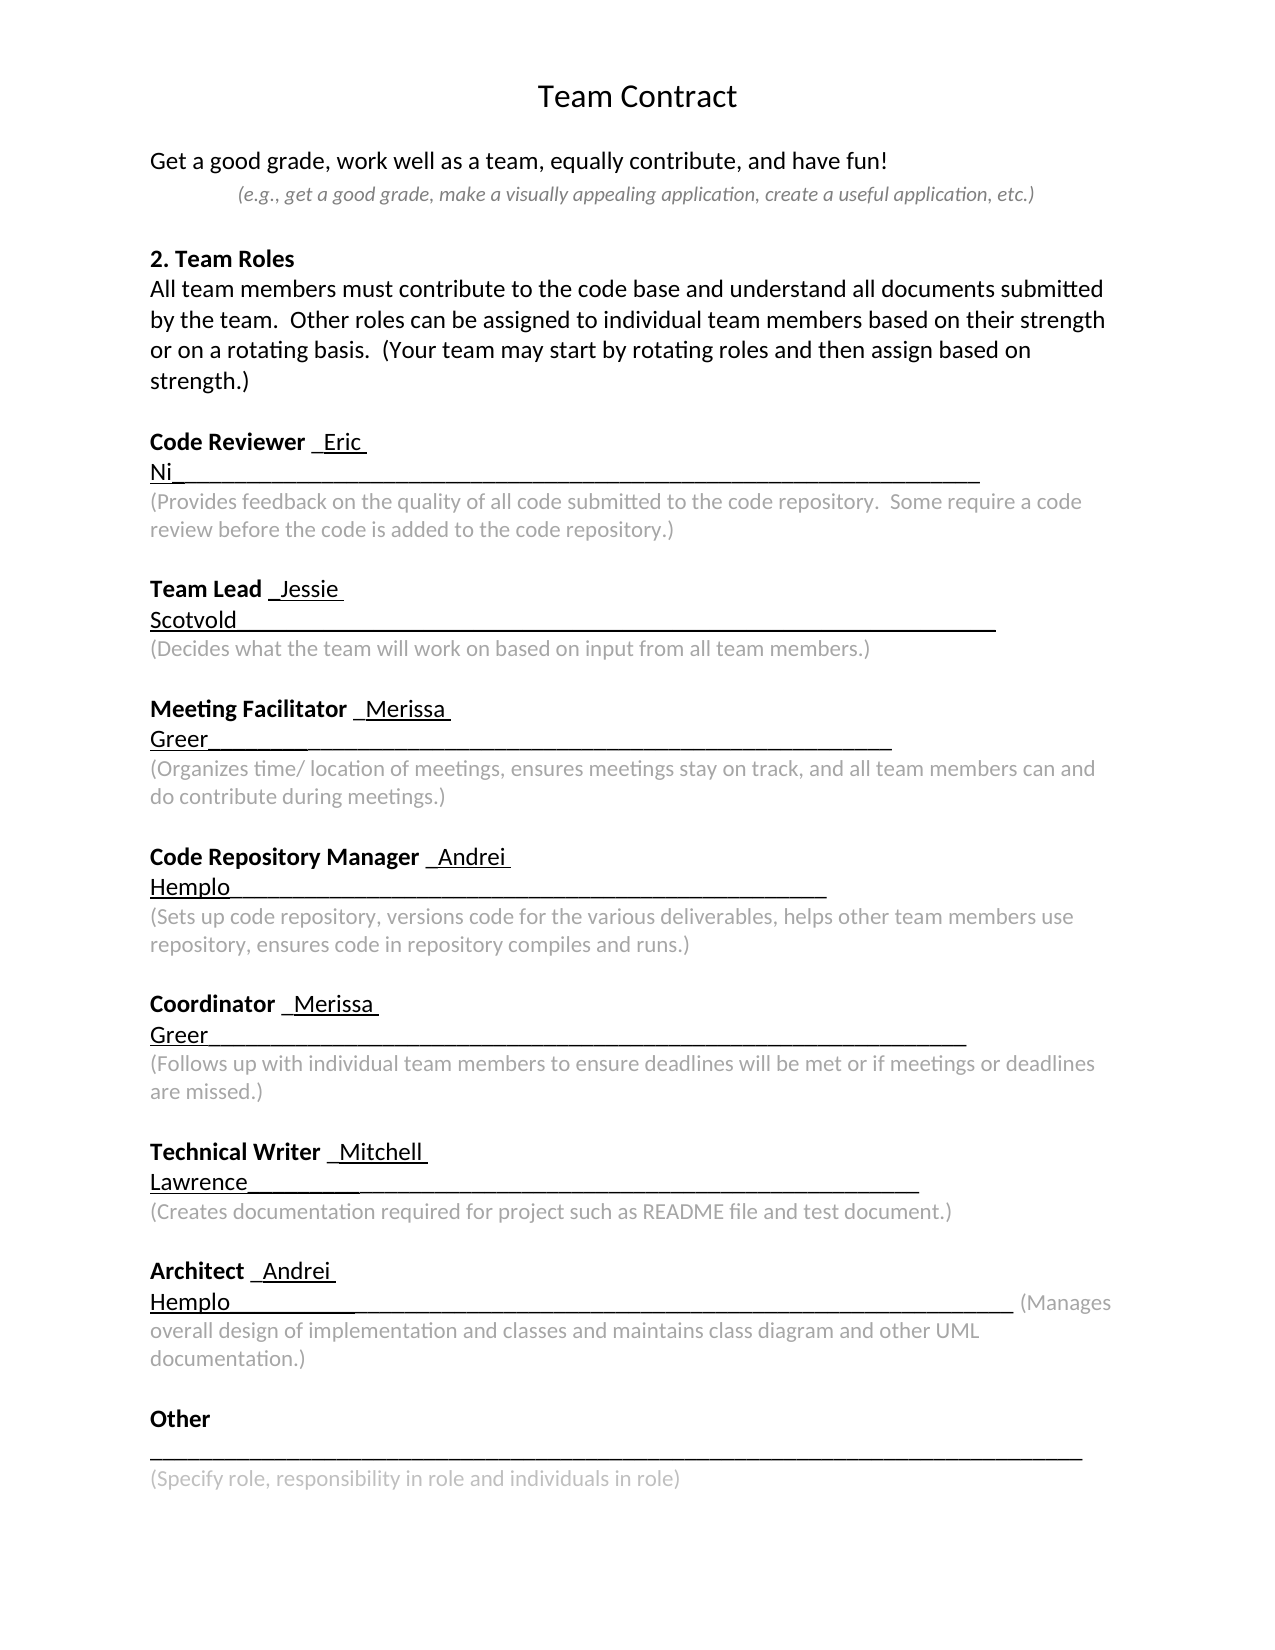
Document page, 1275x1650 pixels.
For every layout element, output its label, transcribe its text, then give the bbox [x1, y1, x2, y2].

text (Follows up with individual team members to ensure deadlines will be met or if meetings or deadlines are missed.) [150, 1049, 1125, 1105]
text (Creates documentation required for project such as README file and test document.) [150, 1197, 1125, 1225]
text 2. Team Roles [150, 212, 1125, 273]
text Coordinator _Merissa Greer_____________________________________________________________ [150, 988, 1125, 1049]
table_header (e.g., get a good grade, make a visually appealing application, create a useful application, etc.) [150, 175, 1125, 212]
text Code Reviewer _Eric Ni_________________________________________________________________ (Provides feedback on the quality of all code submitted to the code repository. Some require a code review before the code is added to the code repository.) [150, 426, 1125, 543]
text Team Lead _Jessie Scotvold_____________________________________________________________ [150, 543, 1125, 634]
text Technical Writer _Mitchell Lawrence______________________________________________________ [150, 1136, 1125, 1197]
text Get a good grade, work well as a team, equally contribute, and have fun! [150, 145, 1125, 175]
text Team Contract [150, 75, 1125, 116]
text Architect _Andrei Hemplo_______________________________________________________________ (Manages overall design of implementation and classes and maintains class diagram and other UML documentation.) [150, 1256, 1125, 1373]
text Other ___________________________________________________________________________ [150, 1373, 1125, 1464]
text (Specify role, responsibility in role and individuals in role) [150, 1464, 1125, 1492]
text All team members must contribute to the code base and understand all documents submitted by the team. Other roles can be assigned to individual team members based on their strength or on a rotating basis. (Your team may start by rotating roles and then assign based on strength.) [150, 273, 1125, 395]
text (Decides what the team will work on based on input from all team members.) [150, 634, 1125, 663]
text (Organizes time/ location of meetings, ensures meetings stay on track, and all team members can and do contribute during meetings.) [150, 754, 1125, 810]
text Code Repository Manager _Andrei Hemplo________________________________________________ [150, 841, 1125, 902]
text (Sets up code repository, versions code for the various deliverables, helps other team members use repository, ensures code in repository compiles and runs.) [150, 902, 1125, 958]
text Meeting Facilitator _Merissa Greer_______________________________________________________ [150, 693, 1125, 754]
